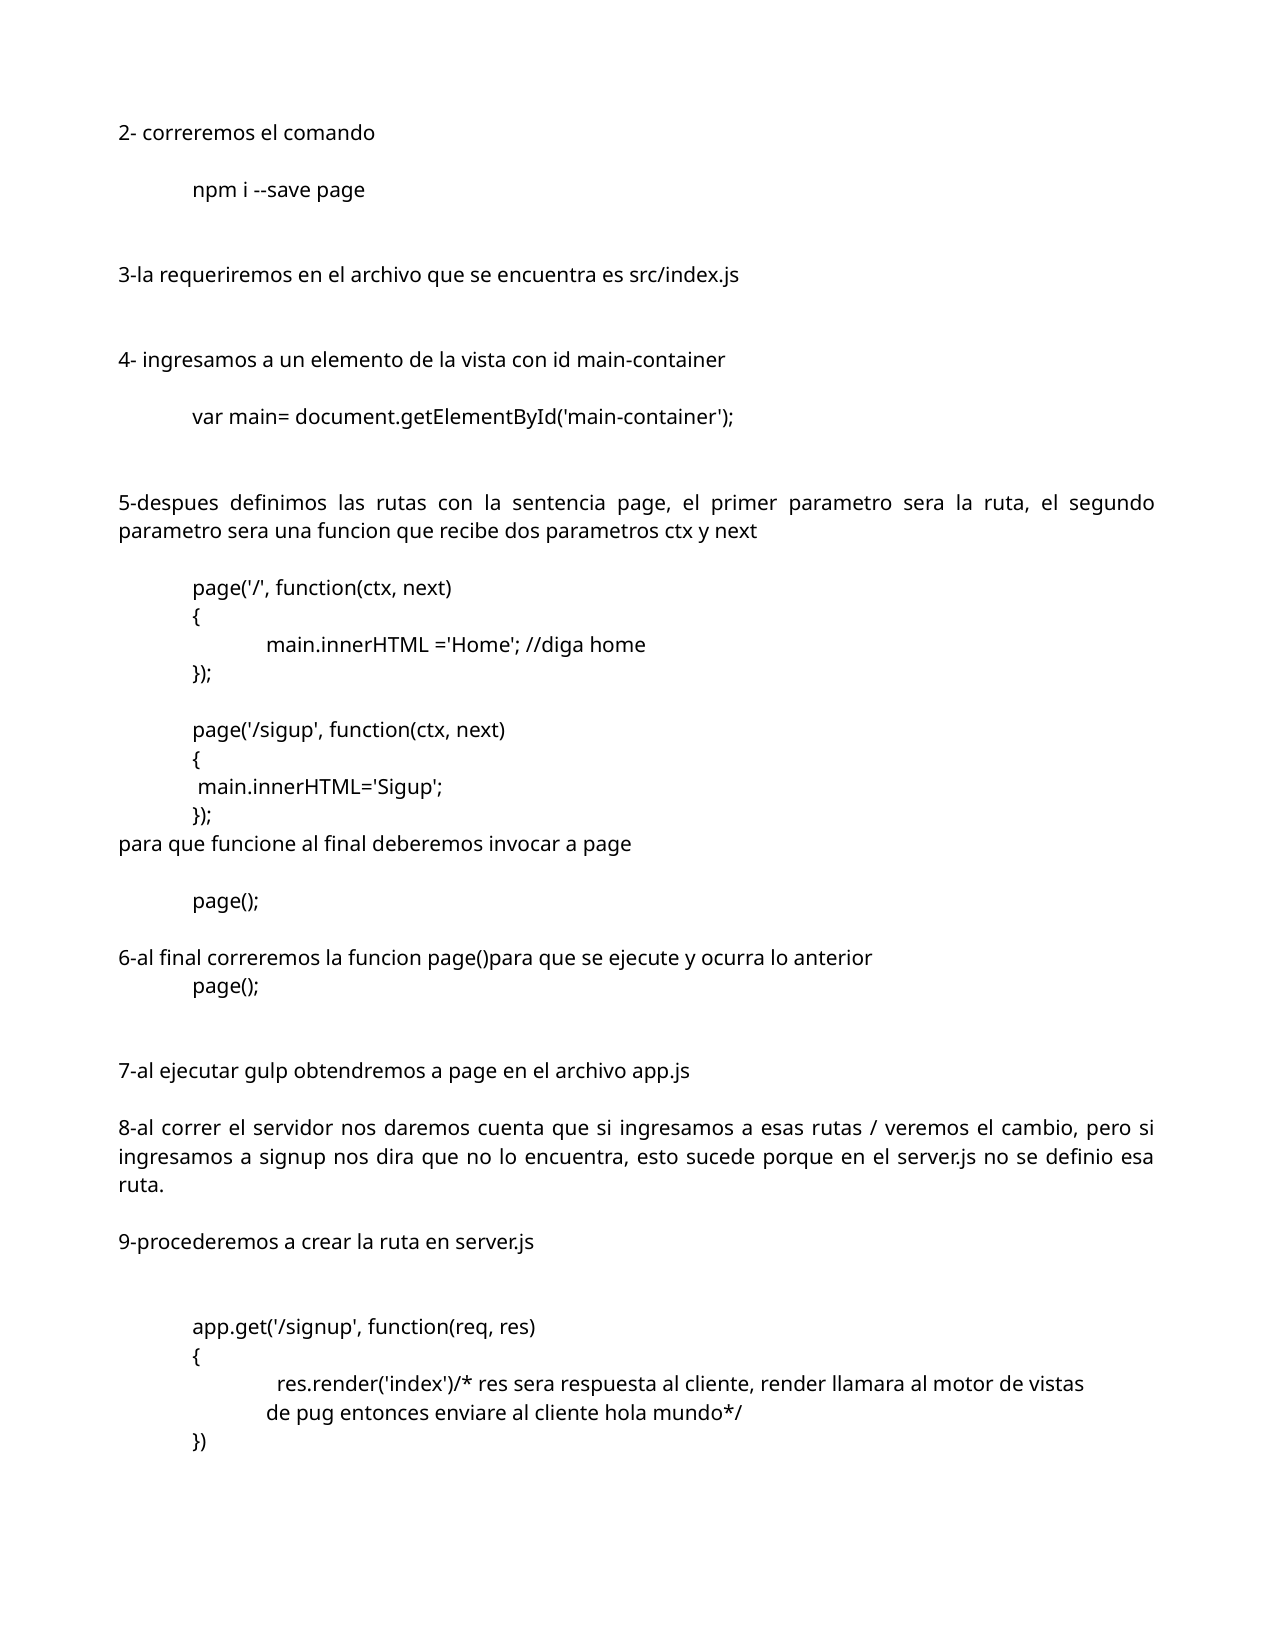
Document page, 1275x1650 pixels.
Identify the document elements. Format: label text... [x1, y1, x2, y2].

text page(); [118, 886, 1157, 914]
text var main= document.getElementById('main-container'); [118, 402, 1157, 431]
text page(); [118, 971, 1157, 1000]
text page('/', function(ctx, next) [118, 573, 1157, 602]
text main.innerHTML='Sigup'; [118, 772, 1157, 801]
text res.render('index')/* res sera respuesta al cliente, render llamara al motor de vistas de pug entonces enviare al cliente hola mundo*/ [118, 1369, 1157, 1426]
text 7-al ejecutar gulp obtendremos a page en el archivo app.js [118, 1057, 1157, 1085]
text 8-al correr el servidor nos daremos cuenta que si ingresamos a esas rutas / veremos el cambio, pero si ingresamos a signup nos dira que no lo encuentra, esto sucede porque en el server.js no se definio esa ruta. [118, 1113, 1157, 1199]
text npm i --save page [118, 175, 1157, 203]
text }); [118, 801, 1157, 829]
text 9-procederemos a crear la ruta en server.js [118, 1227, 1157, 1256]
text 2- correremos el comando [118, 118, 1157, 147]
text app.get('/signup', function(req, res) [118, 1312, 1157, 1341]
text }); [118, 658, 1157, 687]
text { [118, 1341, 1157, 1369]
text { [118, 744, 1157, 772]
text para que funcione al final deberemos invocar a page [118, 829, 1157, 857]
text 3-la requeriremos en el archivo que se encuentra es src/index.js [118, 260, 1157, 289]
text page('/sigup', function(ctx, next) [118, 715, 1157, 744]
text main.innerHTML ='Home'; //diga home [118, 630, 1157, 658]
text }) [118, 1426, 1157, 1455]
text 4- ingresamos a un elemento de la vista con id main-container [118, 346, 1157, 374]
text 5-despues definimos las rutas con la sentencia page, el primer parametro sera la ruta, el segundo parametro sera una funcion que recibe dos parametros ctx y next [118, 488, 1157, 545]
text { [118, 602, 1157, 630]
text 6-al final correremos la funcion page()para que se ejecute y ocurra lo anterior [118, 943, 1157, 971]
